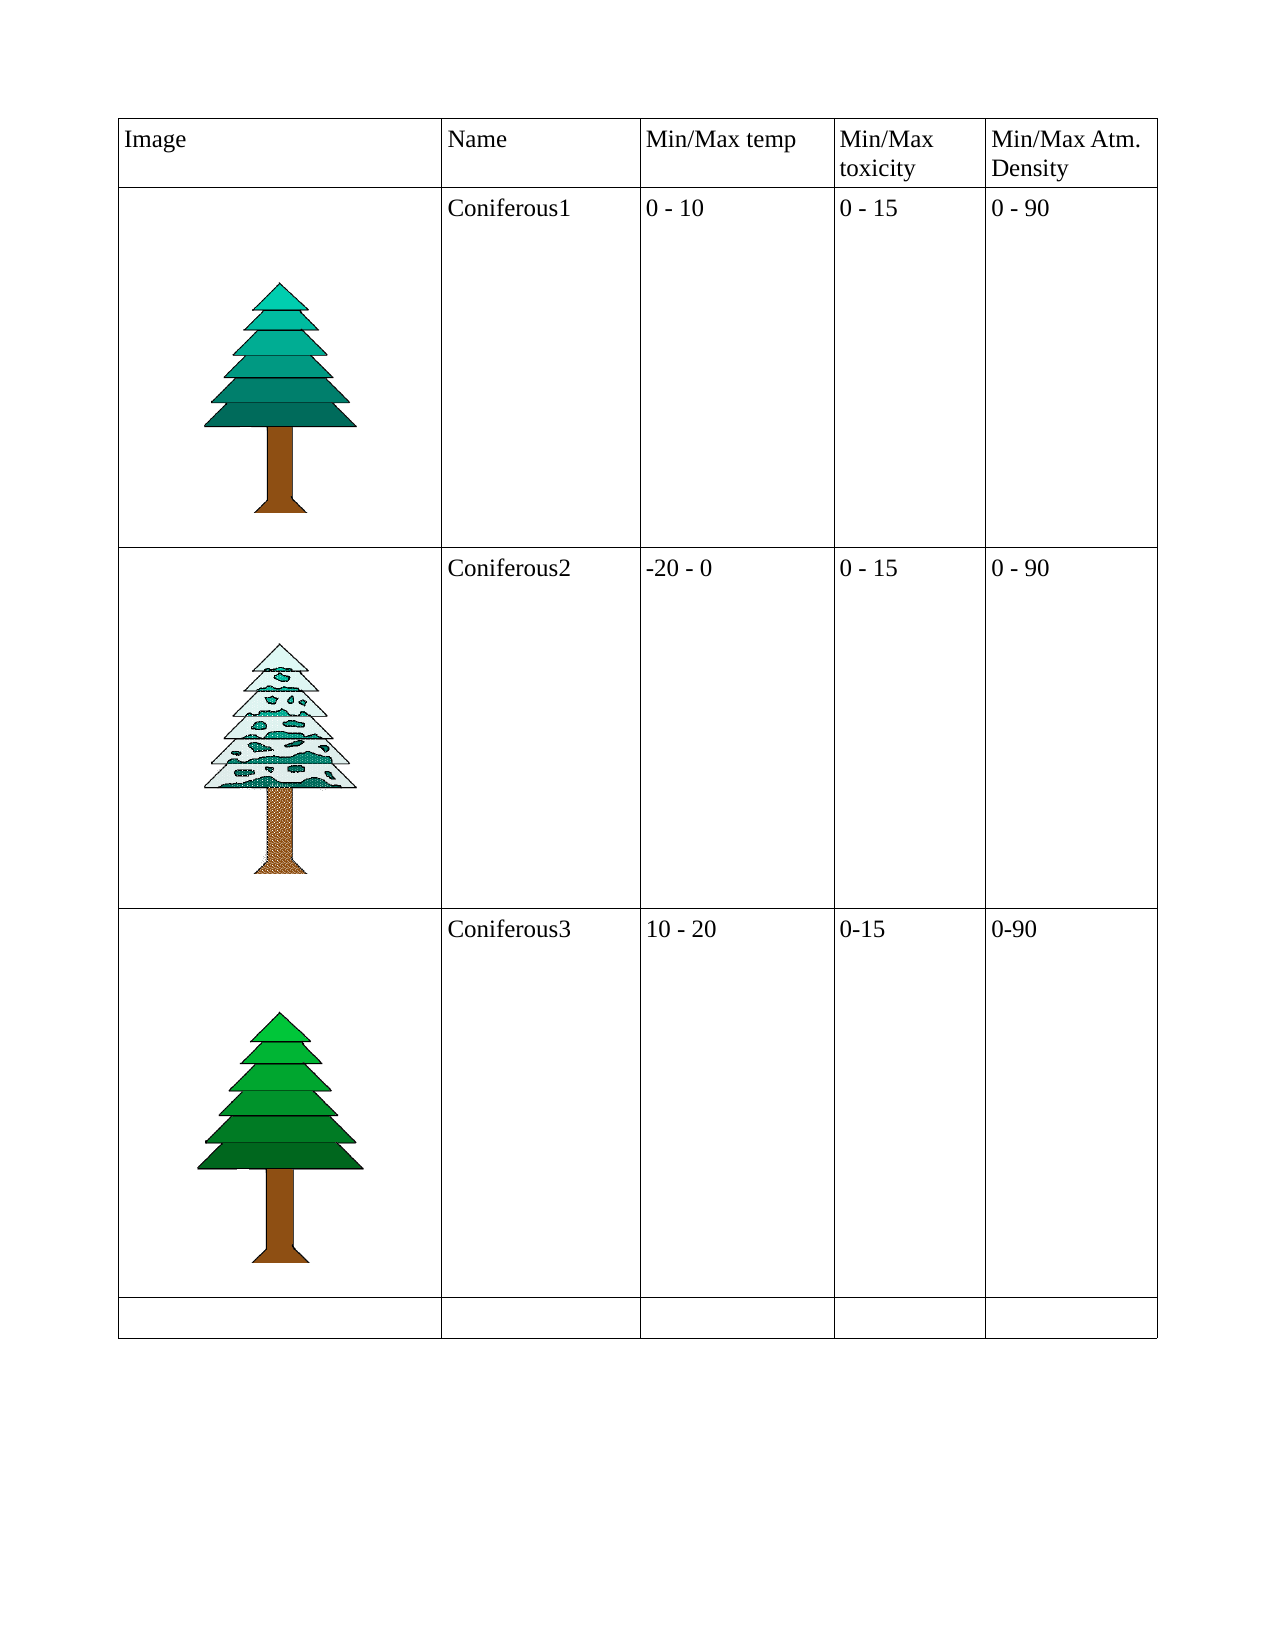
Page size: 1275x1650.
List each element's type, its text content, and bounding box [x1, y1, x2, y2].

picture [192, 913, 367, 1263]
table_cell Coniferous2 [442, 548, 640, 908]
table_cell [641, 1298, 834, 1337]
table_cell Coniferous3 [442, 909, 640, 1297]
table_cell [119, 548, 441, 873]
table_header Min/Max temp [641, 119, 834, 187]
table_cell [119, 909, 441, 1297]
picture [199, 193, 360, 513]
table_cell [119, 1298, 441, 1337]
table_cell 0-15 [835, 909, 985, 1297]
table_header Image [119, 119, 441, 187]
table_header Name [442, 119, 640, 187]
picture [199, 553, 360, 874]
table_cell 0-90 [986, 909, 1157, 1297]
table_cell [835, 1298, 985, 1337]
table_cell 0 - 10 [641, 188, 834, 547]
table_cell [119, 188, 441, 547]
table_cell 0 - 90 [986, 188, 1157, 547]
table_header Min/Max Atm. Density [986, 119, 1157, 187]
table_header Min/Max toxicity [835, 119, 985, 187]
table_cell [119, 874, 441, 908]
table_cell [986, 1298, 1157, 1337]
table_cell Coniferous1 [442, 188, 640, 547]
table_cell -20 - 0 [641, 548, 834, 908]
table_cell 0 - 15 [835, 548, 985, 908]
table_cell [442, 1298, 640, 1337]
table_cell 10 - 20 [641, 909, 834, 1297]
table_cell 0 - 15 [835, 188, 985, 547]
table_cell 0 - 90 [986, 548, 1157, 908]
